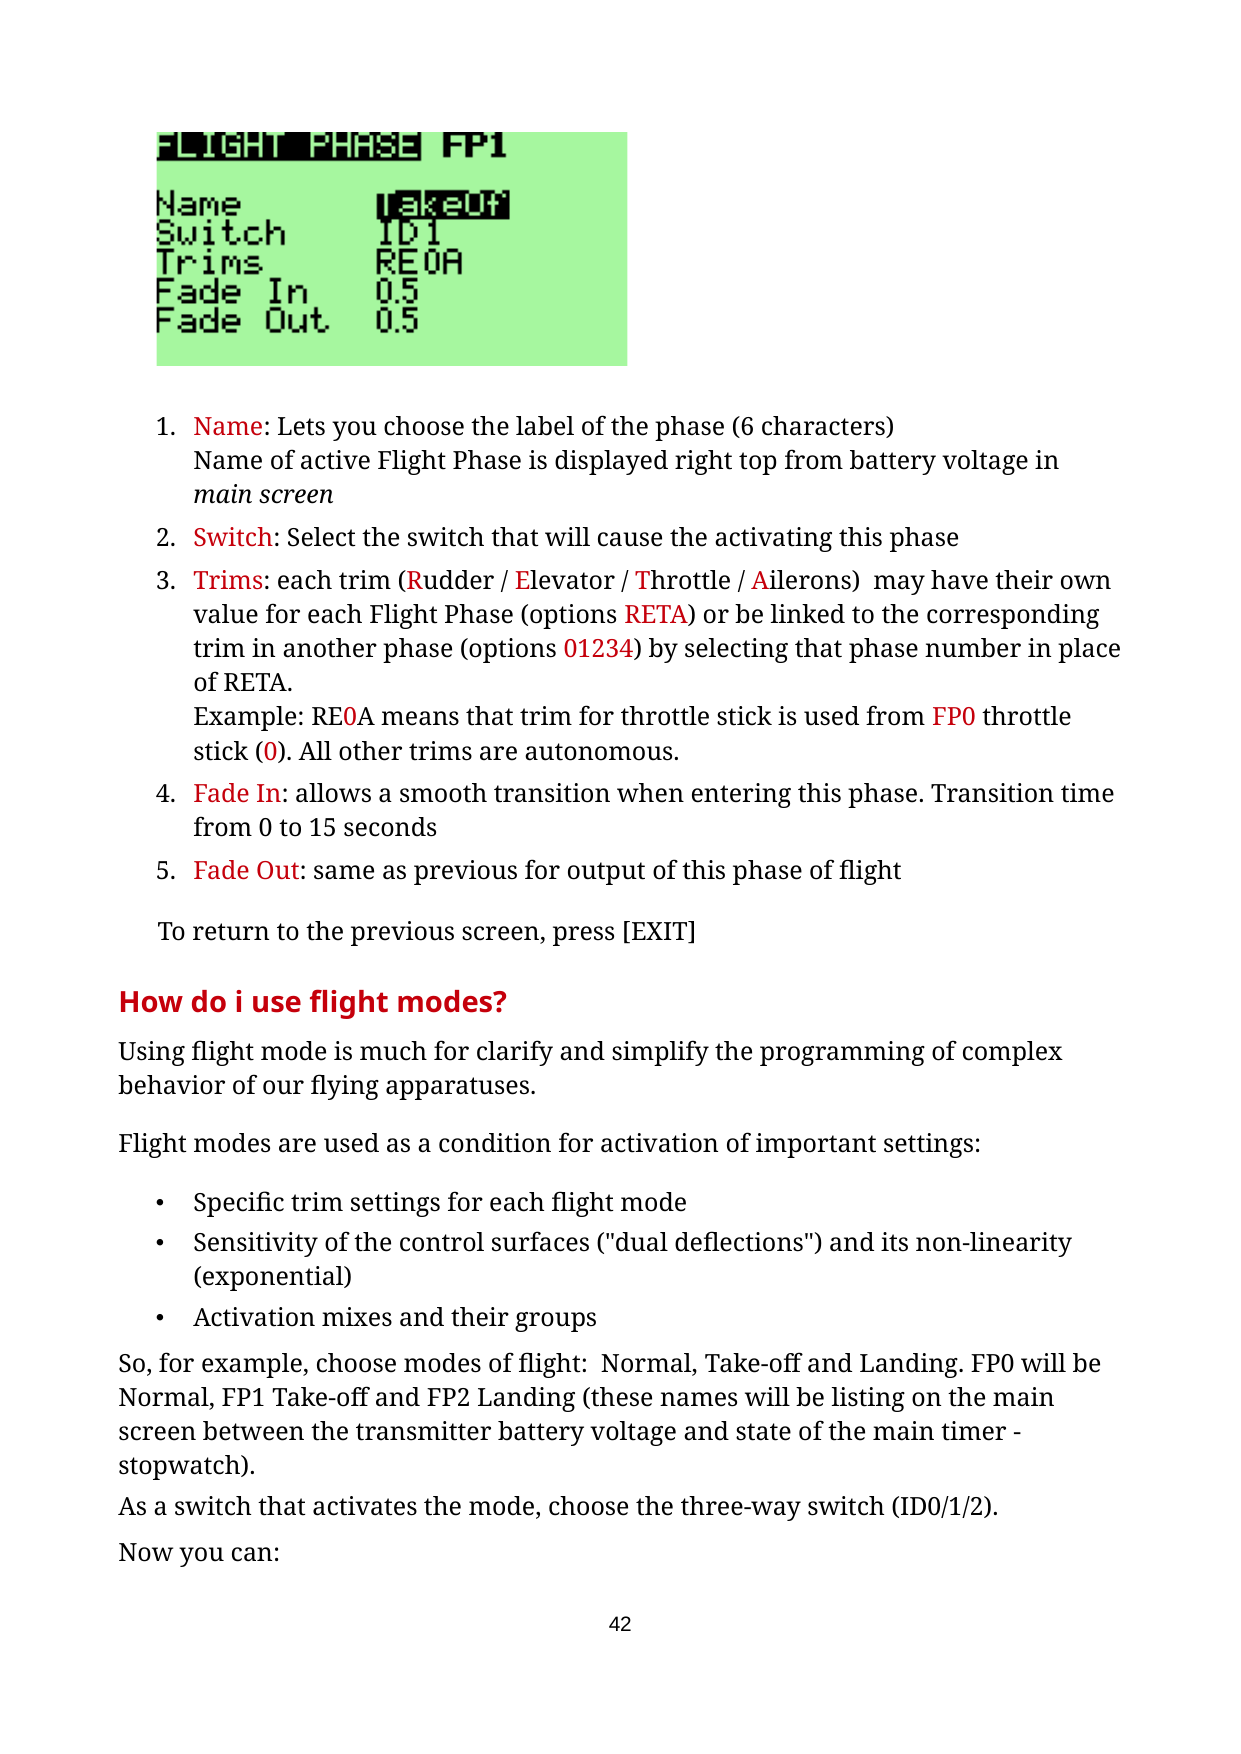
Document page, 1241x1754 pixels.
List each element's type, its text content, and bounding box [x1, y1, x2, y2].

text So, for example, choose modes of flight: Normal, Take-off and Landing. FP0 will be Normal, FP1 Take-off and FP2 Landing (these names will be listing on the main screen between the transmitter battery voltage and state of the main timer - stopwatch). [118, 1346, 1122, 1482]
text Flight modes are used as a condition for activation of important settings: [118, 1126, 1122, 1160]
list Name: Lets you choose the label of the phase (6 characters) Name of active Flight Phase is displayed right top from battery voltage in main screen [156, 409, 1122, 511]
text As a switch that activates the mode, choose the three-way switch (ID0/1/2). [118, 1488, 1122, 1523]
text To return to the previous screen, press [EXIT] [157, 914, 1122, 948]
list Sensitivity of the control surfaces ("dual deflections") and its non-linearity (exponential) [156, 1225, 1122, 1293]
text Using flight mode is much for clarify and simplify the programming of complex behavior of our flying apparatuses. [118, 1034, 1122, 1102]
list Switch: Select the switch that will cause the activating this phase [156, 520, 1122, 554]
text Now you can: [118, 1535, 1122, 1569]
subtitle How do i use flight modes? [118, 982, 1122, 1021]
picture [156, 132, 628, 366]
list Activation mixes and their groups [156, 1299, 1122, 1333]
list Fade In: allows a smooth transition when entering this phase. Transition time from 0 to 15 seconds [156, 776, 1122, 844]
list Fade Out: same as previous for output of this phase of flight [156, 853, 1122, 887]
list Specific trim settings for each flight mode [156, 1184, 1122, 1218]
list Trims: each trim (Rudder / Elevator / Throttle / Ailerons) may have their own value for each Flight Phase (options RETA) or be linked to the corresponding trim in another phase (options 01234) by selecting that phase number in place of RETA. Example: RE0A means that trim for throttle stick is used from FP0 throttle stick (0). All other trims are autonomous. [156, 563, 1122, 767]
